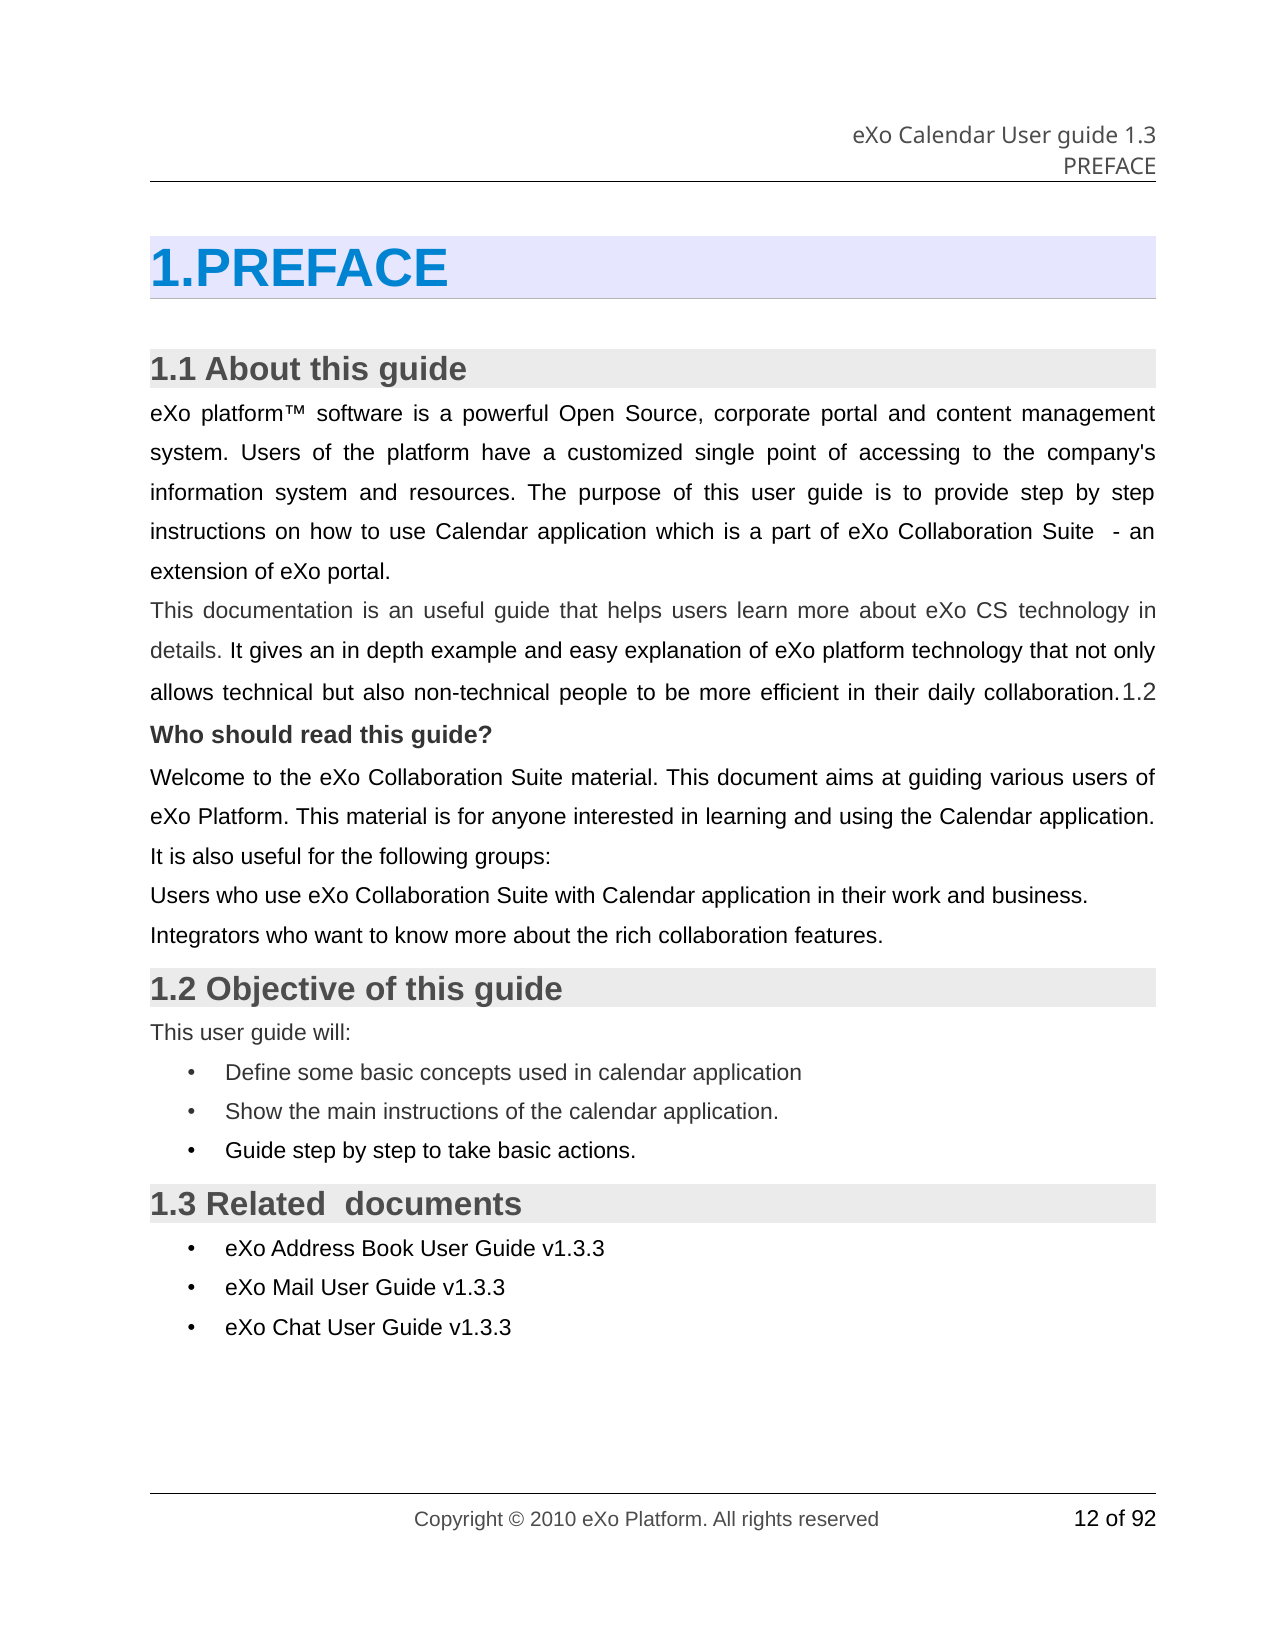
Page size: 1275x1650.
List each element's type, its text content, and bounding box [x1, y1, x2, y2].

text Welcome to the eXo Collaboration Suite material. This document aims at guiding various users of eXo Platform. This material is for anyone interested in learning and using the Calendar application. It is also useful for the following groups: [150, 764, 1156, 869]
subtitle About this guide [150, 349, 1156, 388]
list Guide step by step to take basic actions. [187, 1137, 1156, 1164]
subtitle Related documents [150, 1184, 1156, 1223]
list eXo Address Book User Guide v1.3.3 [187, 1235, 1156, 1261]
text Integrators who want to know more about the rich collaboration features. [150, 922, 1156, 948]
text eXo platform™ software is a powerful Open Source, corporate portal and content management system. Users of the platform have a customized single point of accessing to the company's information system and resources. The purpose of this user guide is to provide step by step instructions on how to use Calendar application which is a part of eXo Collaboration Suite - an extension of eXo portal. [150, 400, 1156, 584]
text This user guide will: [150, 1019, 1156, 1045]
subtitle Preface [150, 236, 1156, 298]
list eXo Mail User Guide v1.3.3 [187, 1274, 1156, 1301]
subtitle Objective of this guide [150, 968, 1156, 1007]
list Show the main instructions of the calendar application. [187, 1098, 1156, 1124]
text This documentation is an useful guide that helps users learn more about eXo CS technology in details. It gives an in depth example and easy explanation of eXo platform technology that not only allows technical but also non-technical people to be more efficient in their daily collaboration.1.2 Who should read this guide? [150, 597, 1156, 749]
list eXo Chat User Guide v1.3.3 [187, 1314, 1156, 1340]
text Users who use eXo Collaboration Suite with Calendar application in their work and business. [150, 882, 1156, 908]
list Define some basic concepts used in calendar application [187, 1058, 1156, 1085]
